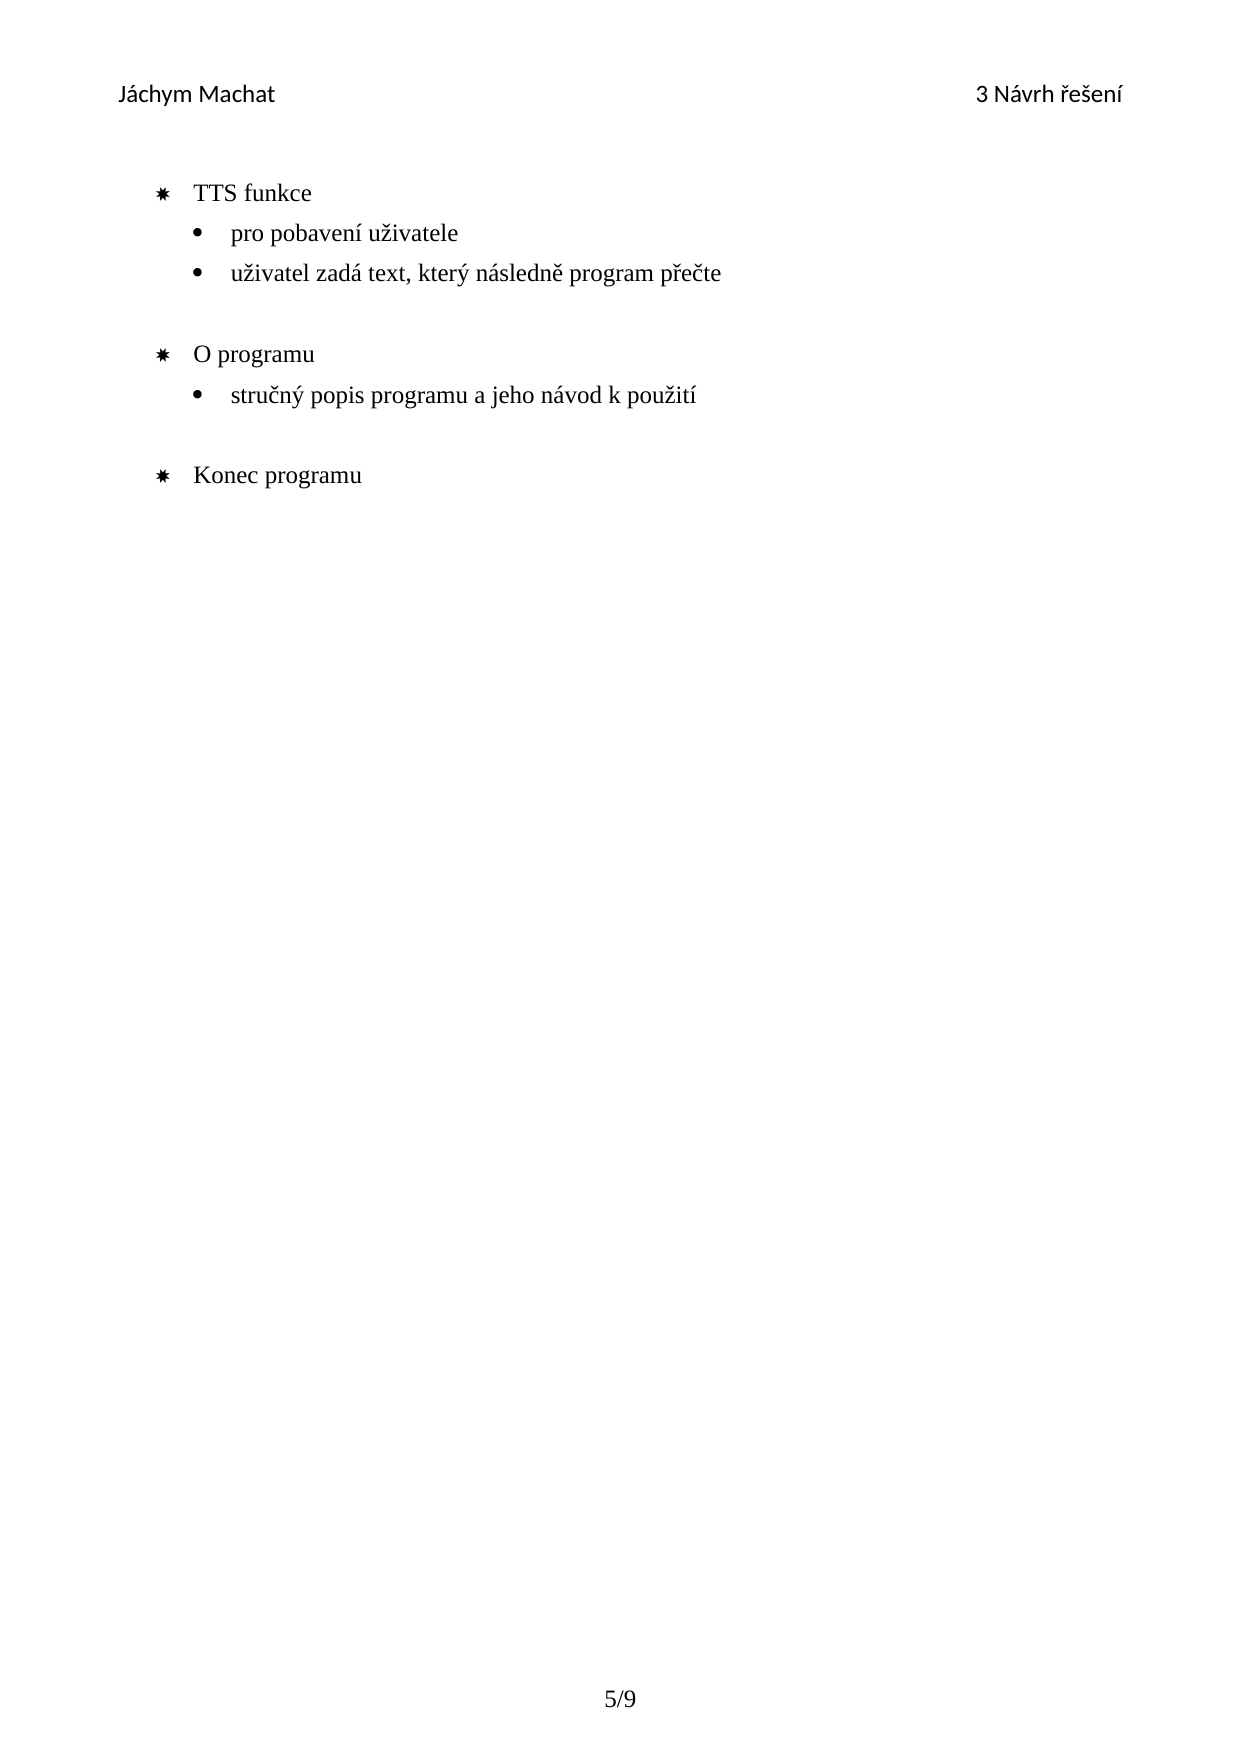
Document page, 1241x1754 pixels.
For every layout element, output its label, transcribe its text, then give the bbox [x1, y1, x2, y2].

list pro pobavení uživatele [193, 218, 1122, 247]
list Konec programu [156, 461, 1122, 489]
list O programu [156, 339, 1122, 368]
list stručný popis programu a jeho návod k použití [193, 380, 1122, 408]
list TTS funkce [156, 178, 1122, 206]
list uživatel zadá text, který následně program přečte [193, 258, 1122, 287]
